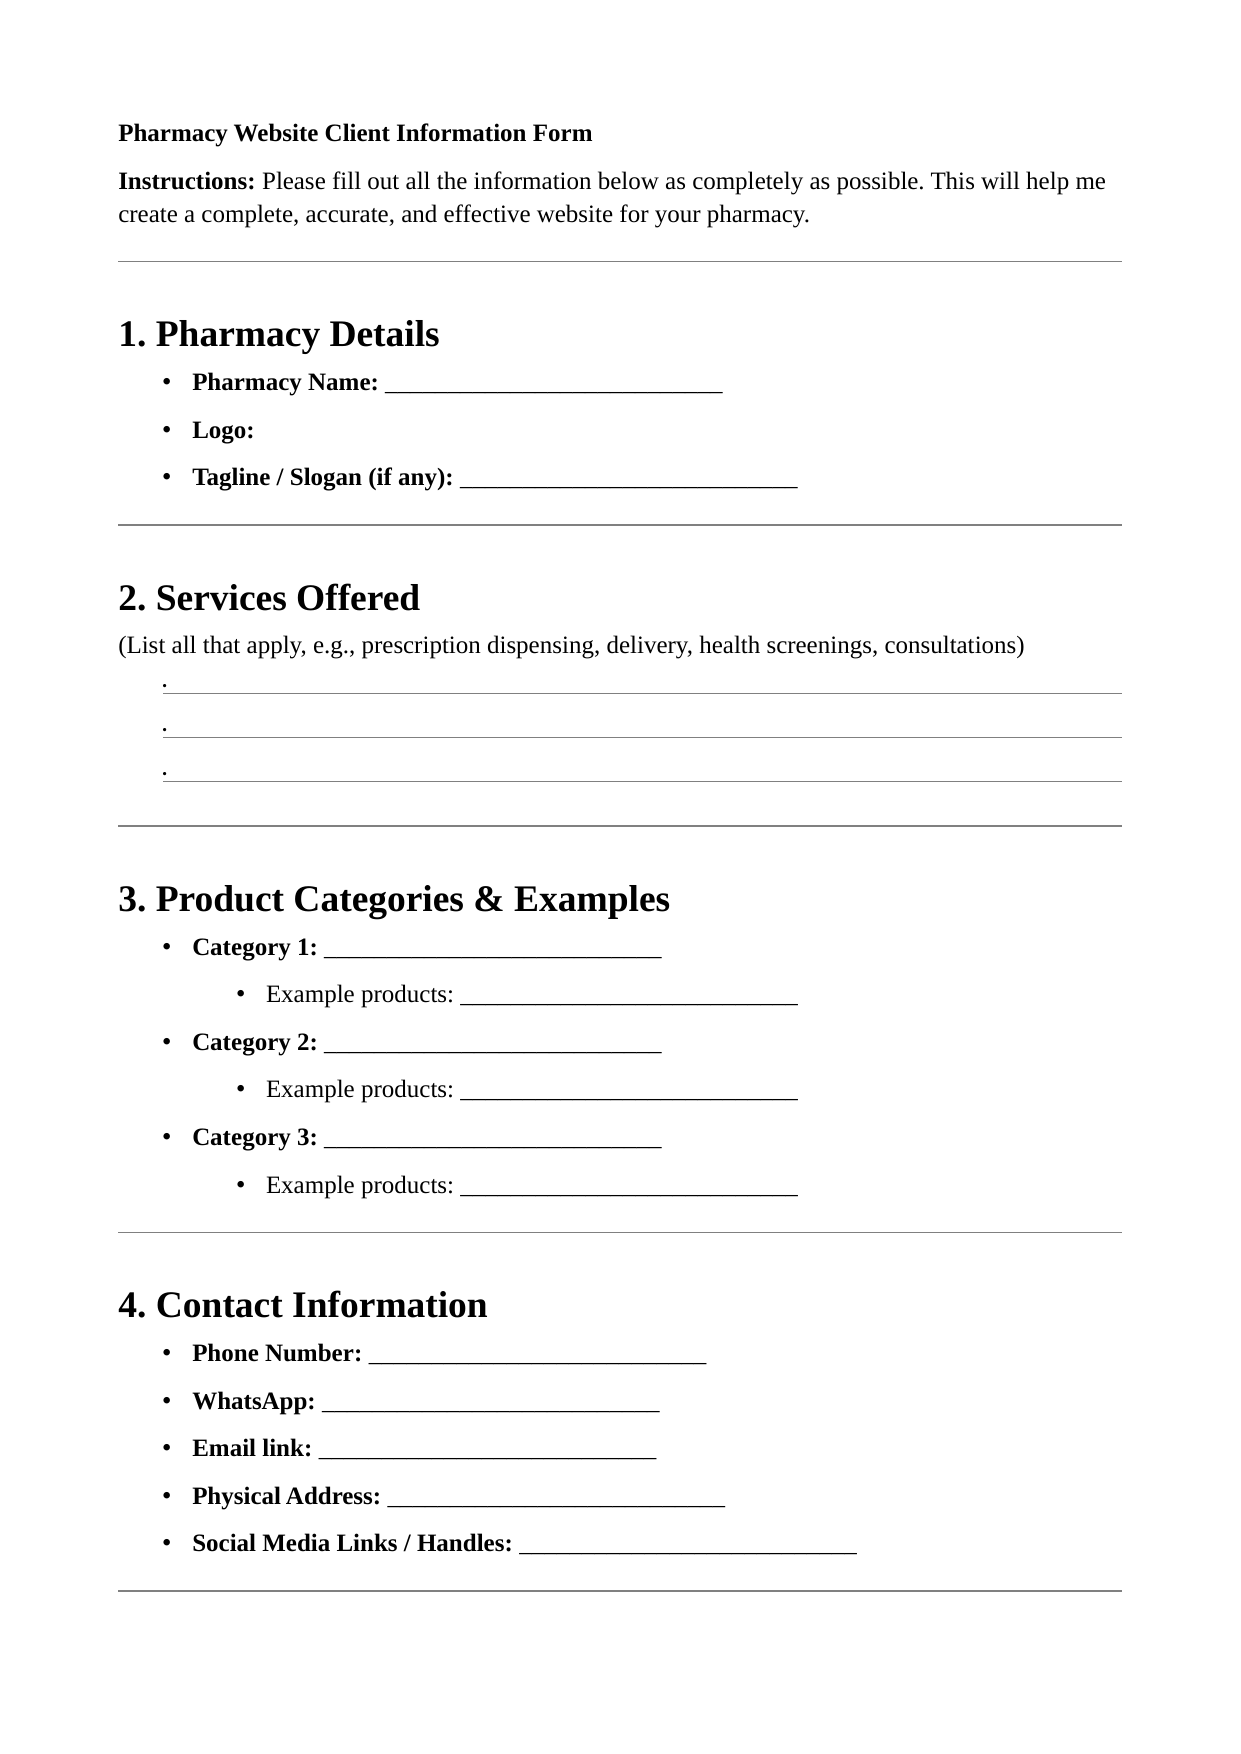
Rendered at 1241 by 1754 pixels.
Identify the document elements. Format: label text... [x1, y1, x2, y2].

text Pharmacy Website Client Information Form [118, 118, 1122, 147]
list Category 3: ___________________________ [162, 1122, 1122, 1151]
text Instructions: Please fill out all the information below as completely as possible. This will help me create a complete, accurate, and effective website for your pharmacy. [118, 166, 1122, 227]
text (List all that apply, e.g., prescription dispensing, delivery, health screenings, consultations) [118, 631, 1122, 659]
list Phone Number: ___________________________ [162, 1338, 1122, 1367]
list Physical Address: ___________________________ [162, 1481, 1122, 1510]
subtitle 4. Contact Information [118, 1282, 1122, 1326]
list Example products: ___________________________ [236, 979, 1122, 1008]
list Logo: [162, 415, 1122, 443]
list Pharmacy Name: ___________________________ [162, 367, 1122, 396]
list Social Media Links / Handles: ___________________________ [162, 1528, 1122, 1557]
list Tagline / Slogan (if any): ___________________________ [162, 462, 1122, 491]
subtitle 3. Product Categories & Examples [118, 876, 1122, 919]
list Example products: ___________________________ [236, 1170, 1122, 1198]
subtitle 1. Pharmacy Details [118, 311, 1122, 354]
list WhatsApp: ___________________________ [162, 1386, 1122, 1414]
list Category 1: ___________________________ [162, 932, 1122, 961]
list Email link: ___________________________ [162, 1433, 1122, 1462]
list Category 2: ___________________________ [162, 1027, 1122, 1056]
list Example products: ___________________________ [236, 1074, 1122, 1103]
subtitle 2. Services Offered [118, 575, 1122, 618]
